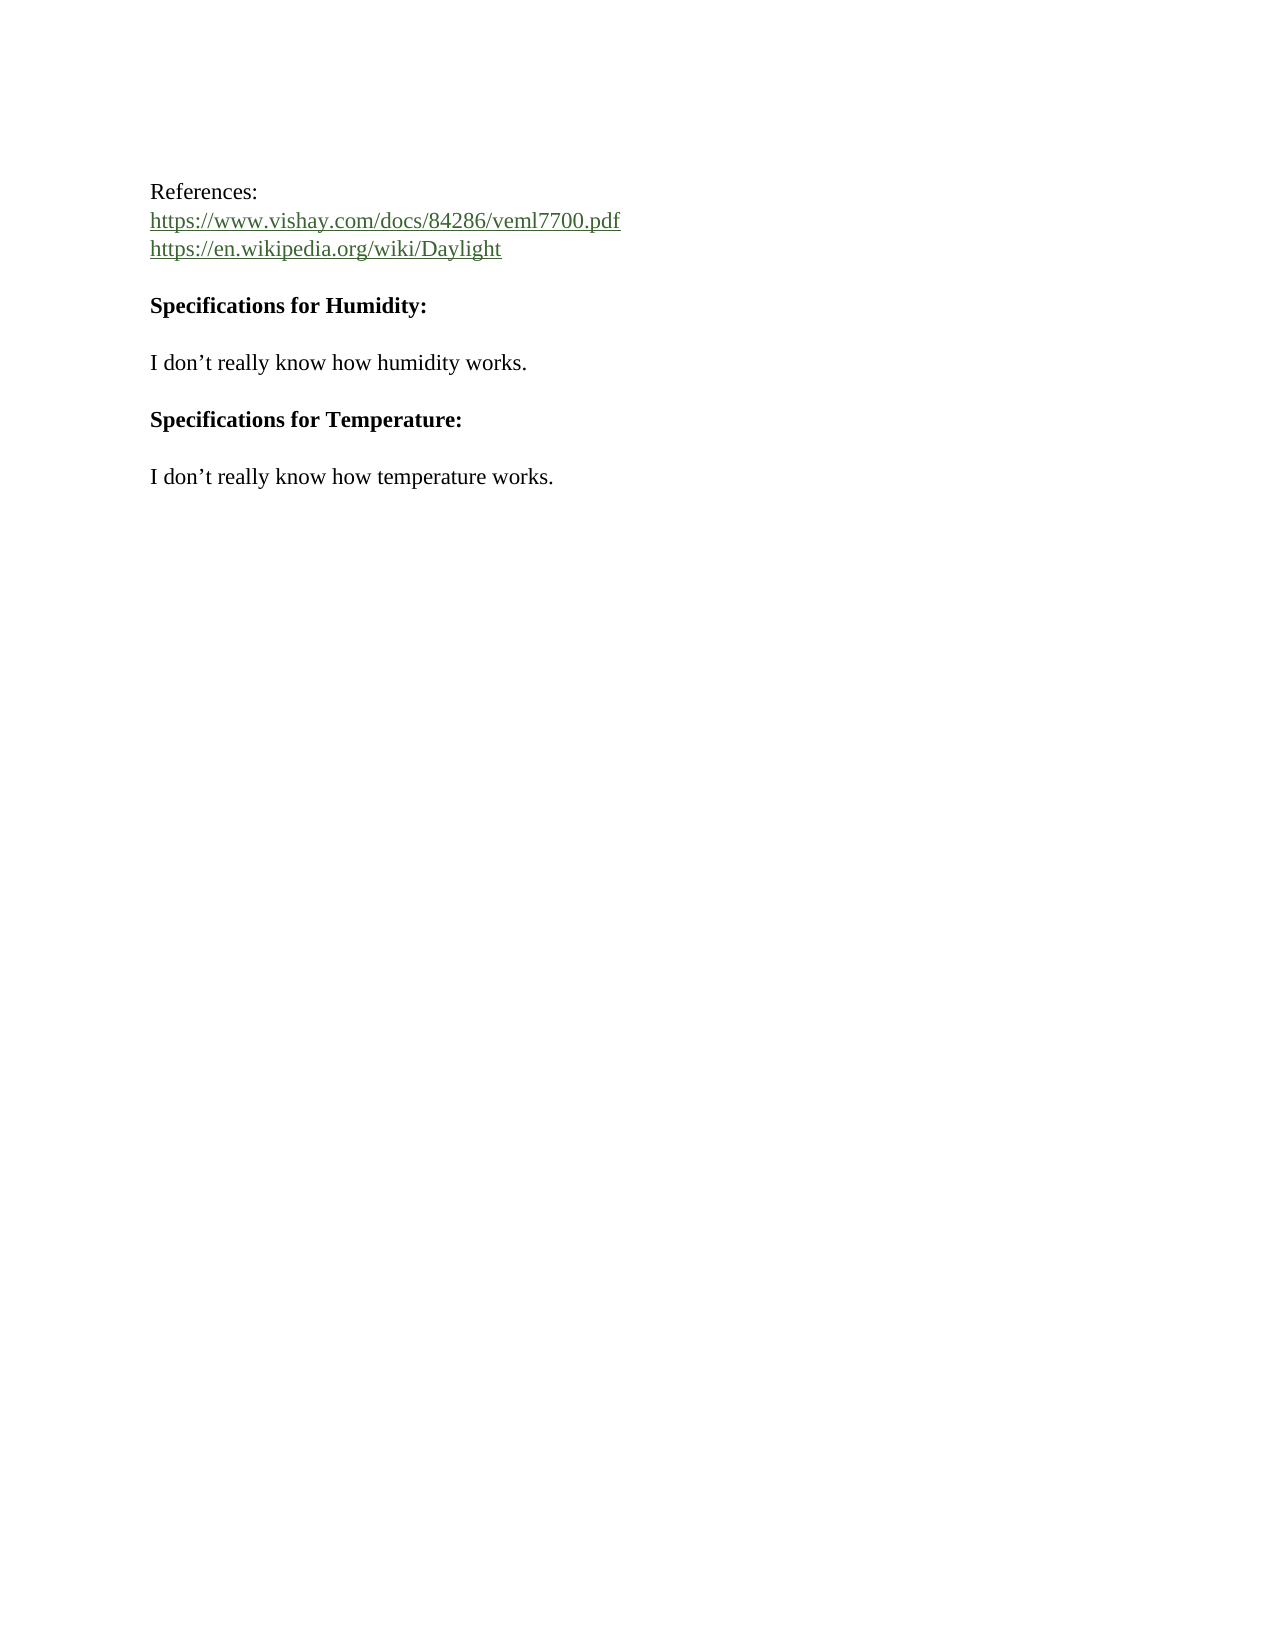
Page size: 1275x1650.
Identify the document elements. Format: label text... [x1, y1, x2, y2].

text Specifications for Humidity: [150, 292, 1125, 318]
text References: [150, 178, 1125, 205]
text Specifications for Temperature: [150, 406, 1125, 432]
text I don’t really know how temperature works. [150, 463, 1125, 489]
text https://www.vishay.com/docs/84286/veml7700.pdf [150, 207, 1125, 233]
text I don’t really know how humidity works. [150, 349, 1125, 375]
text https://en.wikipedia.org/wiki/Daylight [150, 235, 1125, 262]
